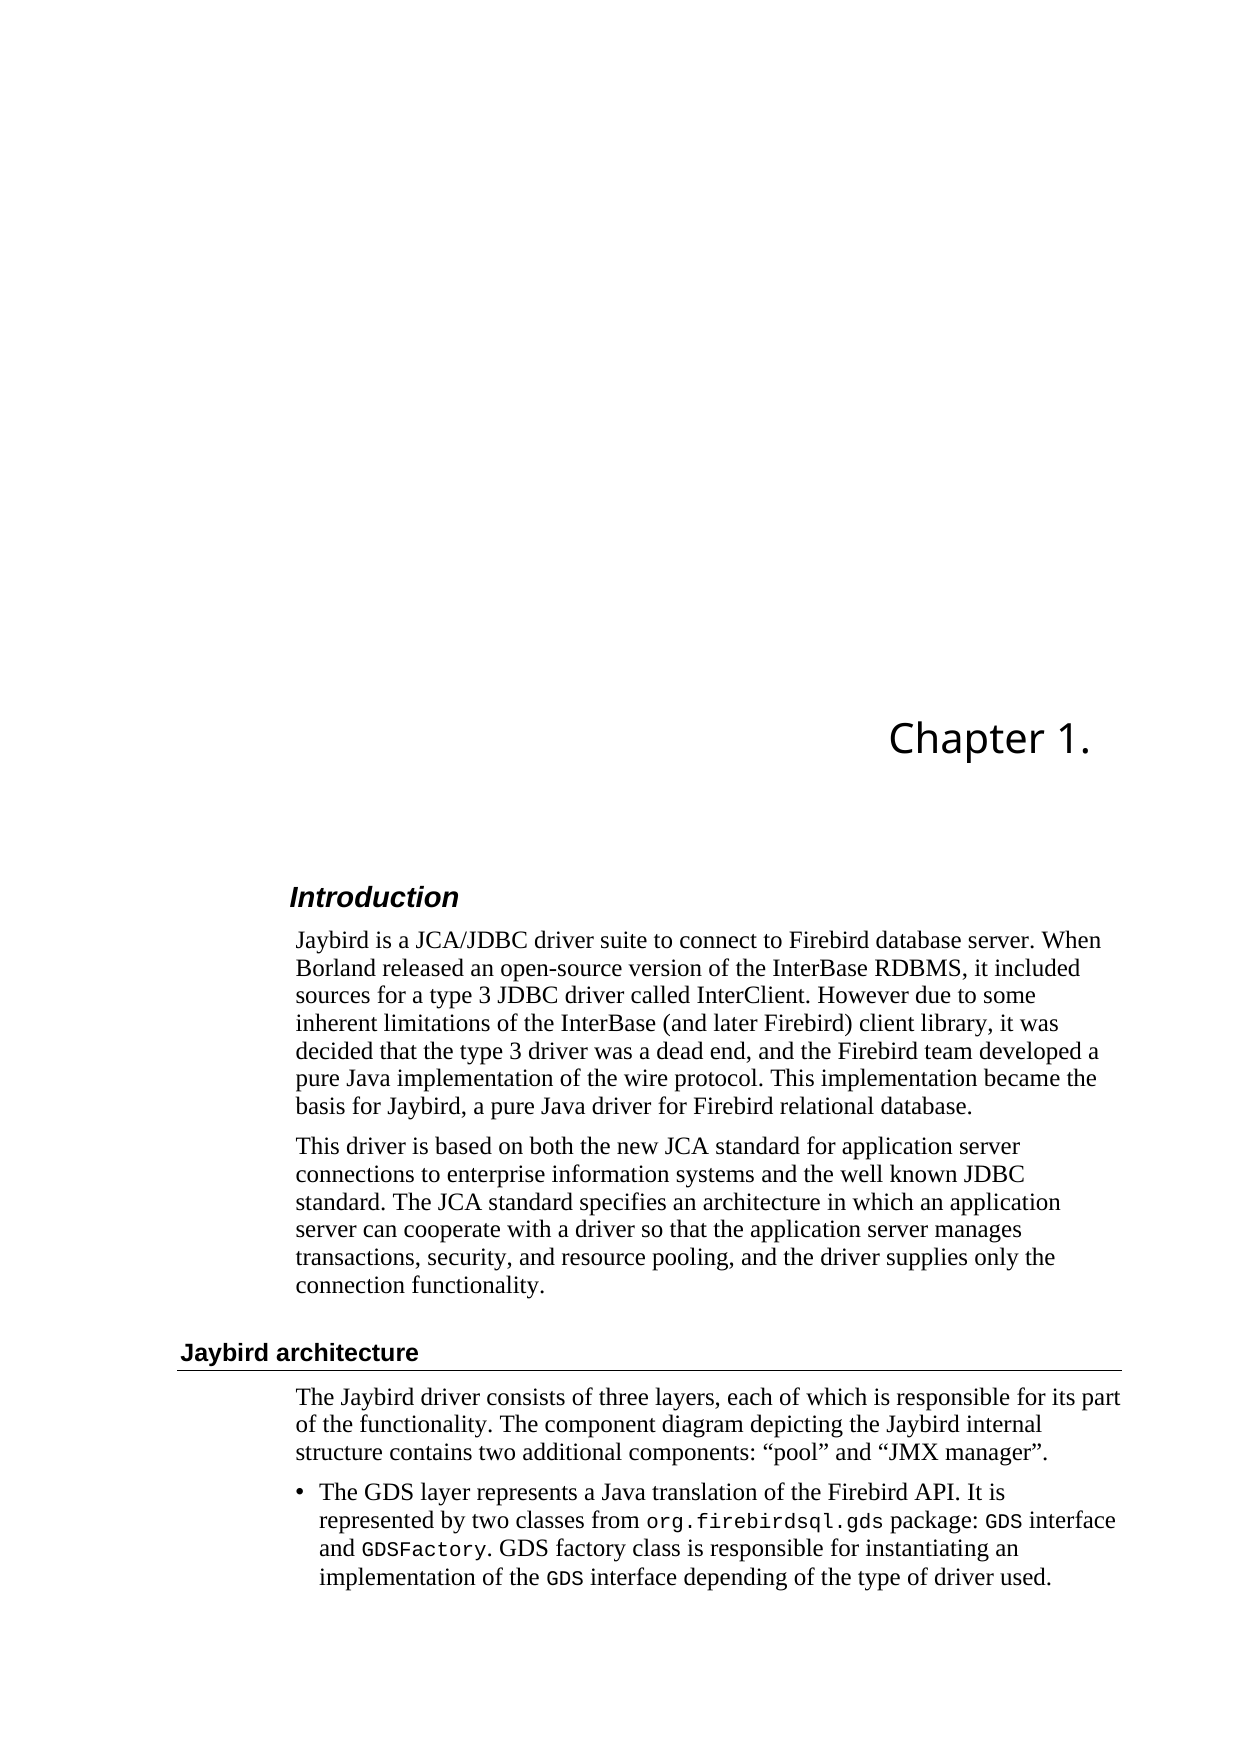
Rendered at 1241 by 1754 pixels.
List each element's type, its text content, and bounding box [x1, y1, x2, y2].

list The GDS layer represents a Java translation of the Firebird API. It is represented by two classes from org.firebirdsql.gds package: GDS interface and GDSFactory. GDS factory class is responsible for instantiating an implementation of the GDS interface depending of the type of driver used. [295, 1478, 1122, 1592]
text Jaybird is a JCA/JDBC driver suite to connect to Firebird database server. When Borland released an open-source version of the InterBase RDBMS, it included sources for a type 3 JDBC driver called InterClient. However due to some inherent limitations of the InterBase (and later Firebird) client library, it was decided that the type 3 driver was a dead end, and the Firebird team developed a pure Java implementation of the wire protocol. This implementation became the basis for Jaybird, a pure Java driver for Firebird relational database. [295, 926, 1122, 1120]
text This driver is based on both the new JCA standard for application server connections to enterprise information systems and the well known JDBC standard. The JCA standard specifies an architecture in which an application server can cooperate with a driver so that the application server manages transactions, security, and resource pooling, and the driver supplies only the connection functionality. [295, 1132, 1122, 1299]
subtitle Introduction [248, 881, 1122, 914]
subtitle Jaybird architecture [177, 1336, 1122, 1370]
text The Jaybird driver consists of three layers, each of which is responsible for its part of the functionality. The component diagram depicting the Jaybird internal structure contains two additional components: “pool” and “JMX manager”. [295, 1383, 1122, 1466]
